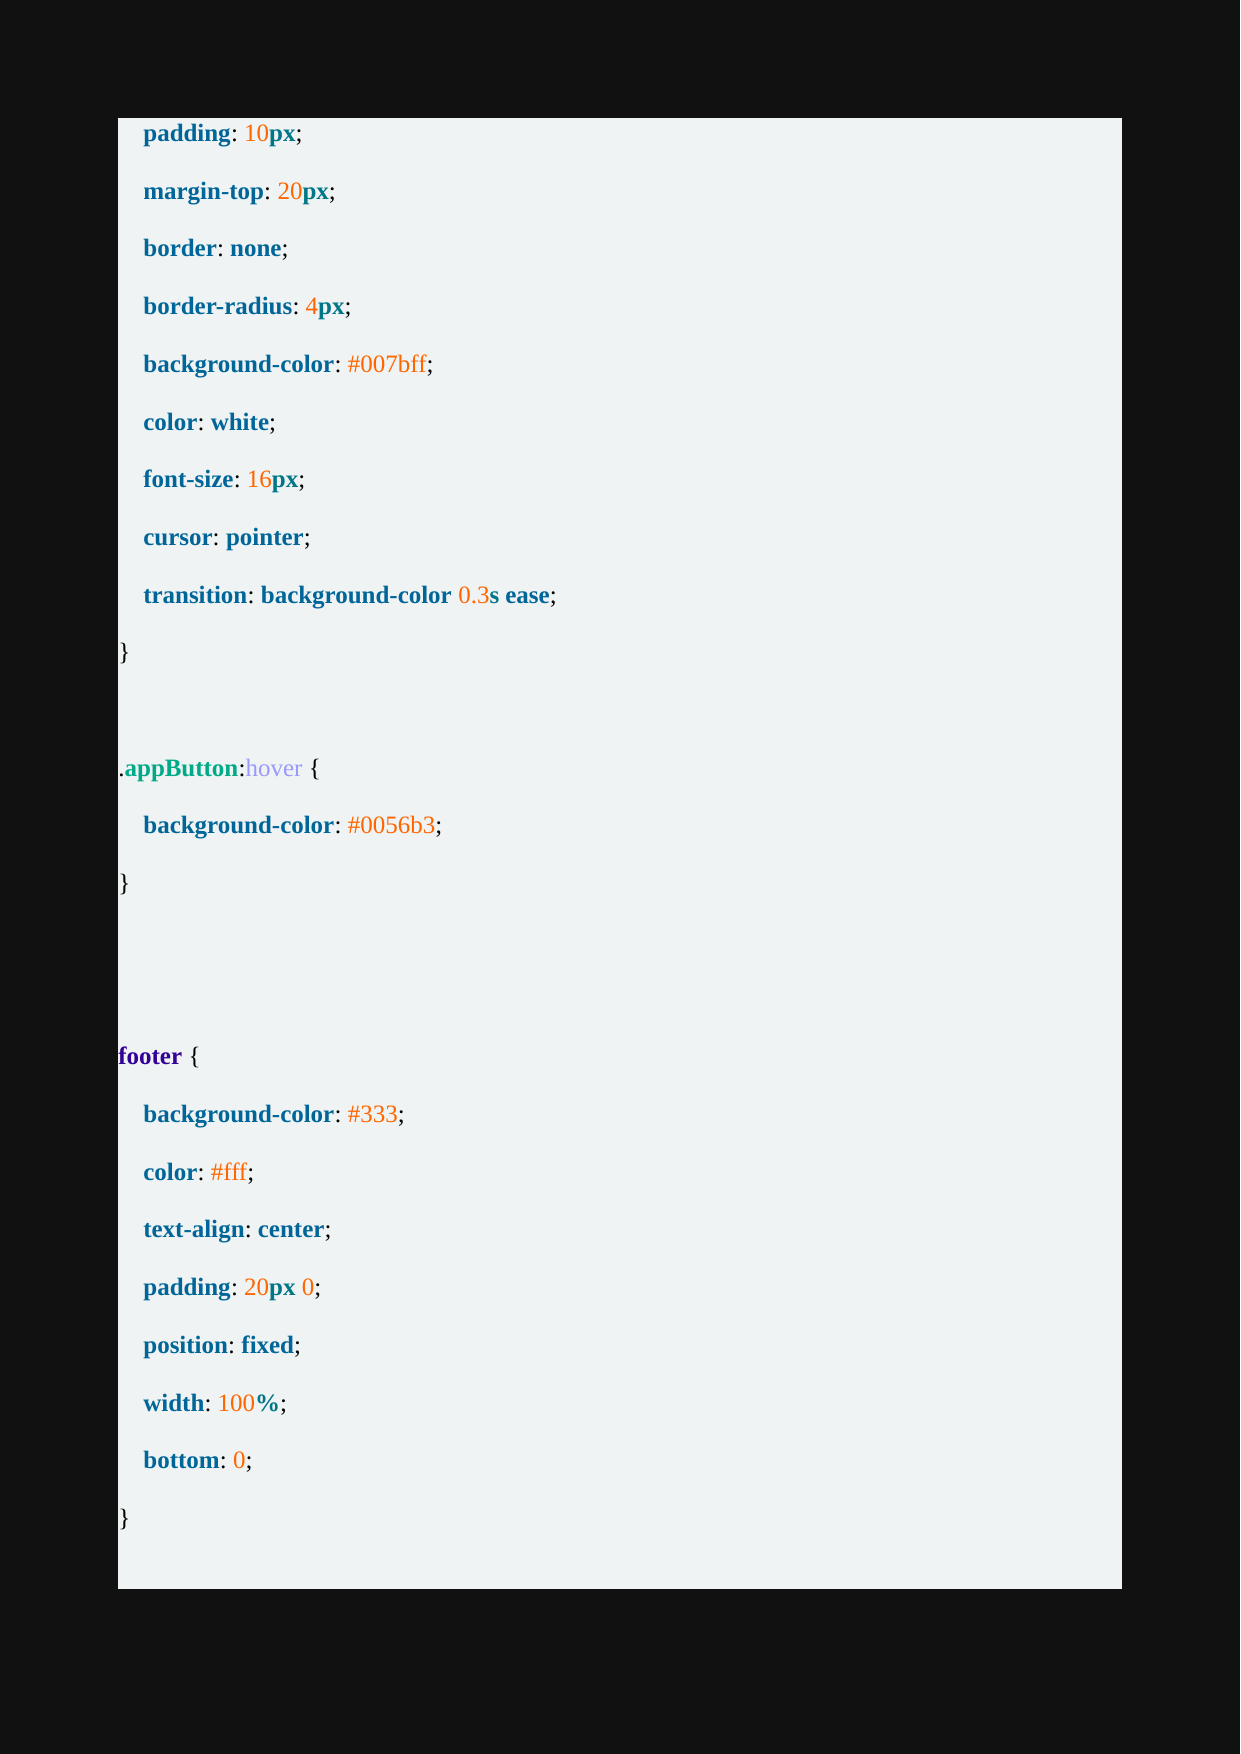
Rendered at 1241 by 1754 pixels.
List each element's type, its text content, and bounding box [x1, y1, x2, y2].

text text-align: center; [118, 1214, 1122, 1243]
text border-radius: 4px; [118, 291, 1122, 320]
text background-color: #333; [118, 1099, 1122, 1128]
text font-size: 16px; [118, 464, 1122, 493]
text color: white; [118, 407, 1122, 435]
text } [118, 868, 1122, 897]
text background-color: #007bff; [118, 349, 1122, 378]
text background-color: #0056b3; [118, 811, 1122, 839]
text footer { [118, 1041, 1122, 1070]
text position: fixed; [118, 1330, 1122, 1359]
text bottom: 0; [118, 1445, 1122, 1474]
text } [118, 1503, 1122, 1532]
text .appButton:hover { [118, 753, 1122, 782]
text padding: 20px 0; [118, 1272, 1122, 1301]
text width: 100%; [118, 1388, 1122, 1416]
text cursor: pointer; [118, 522, 1122, 551]
text border: none; [118, 233, 1122, 262]
text margin-top: 20px; [118, 176, 1122, 204]
text padding: 10px; [118, 118, 1122, 147]
text color: #fff; [118, 1157, 1122, 1186]
text transition: background-color 0.3s ease; [118, 580, 1122, 608]
text } [118, 637, 1122, 666]
